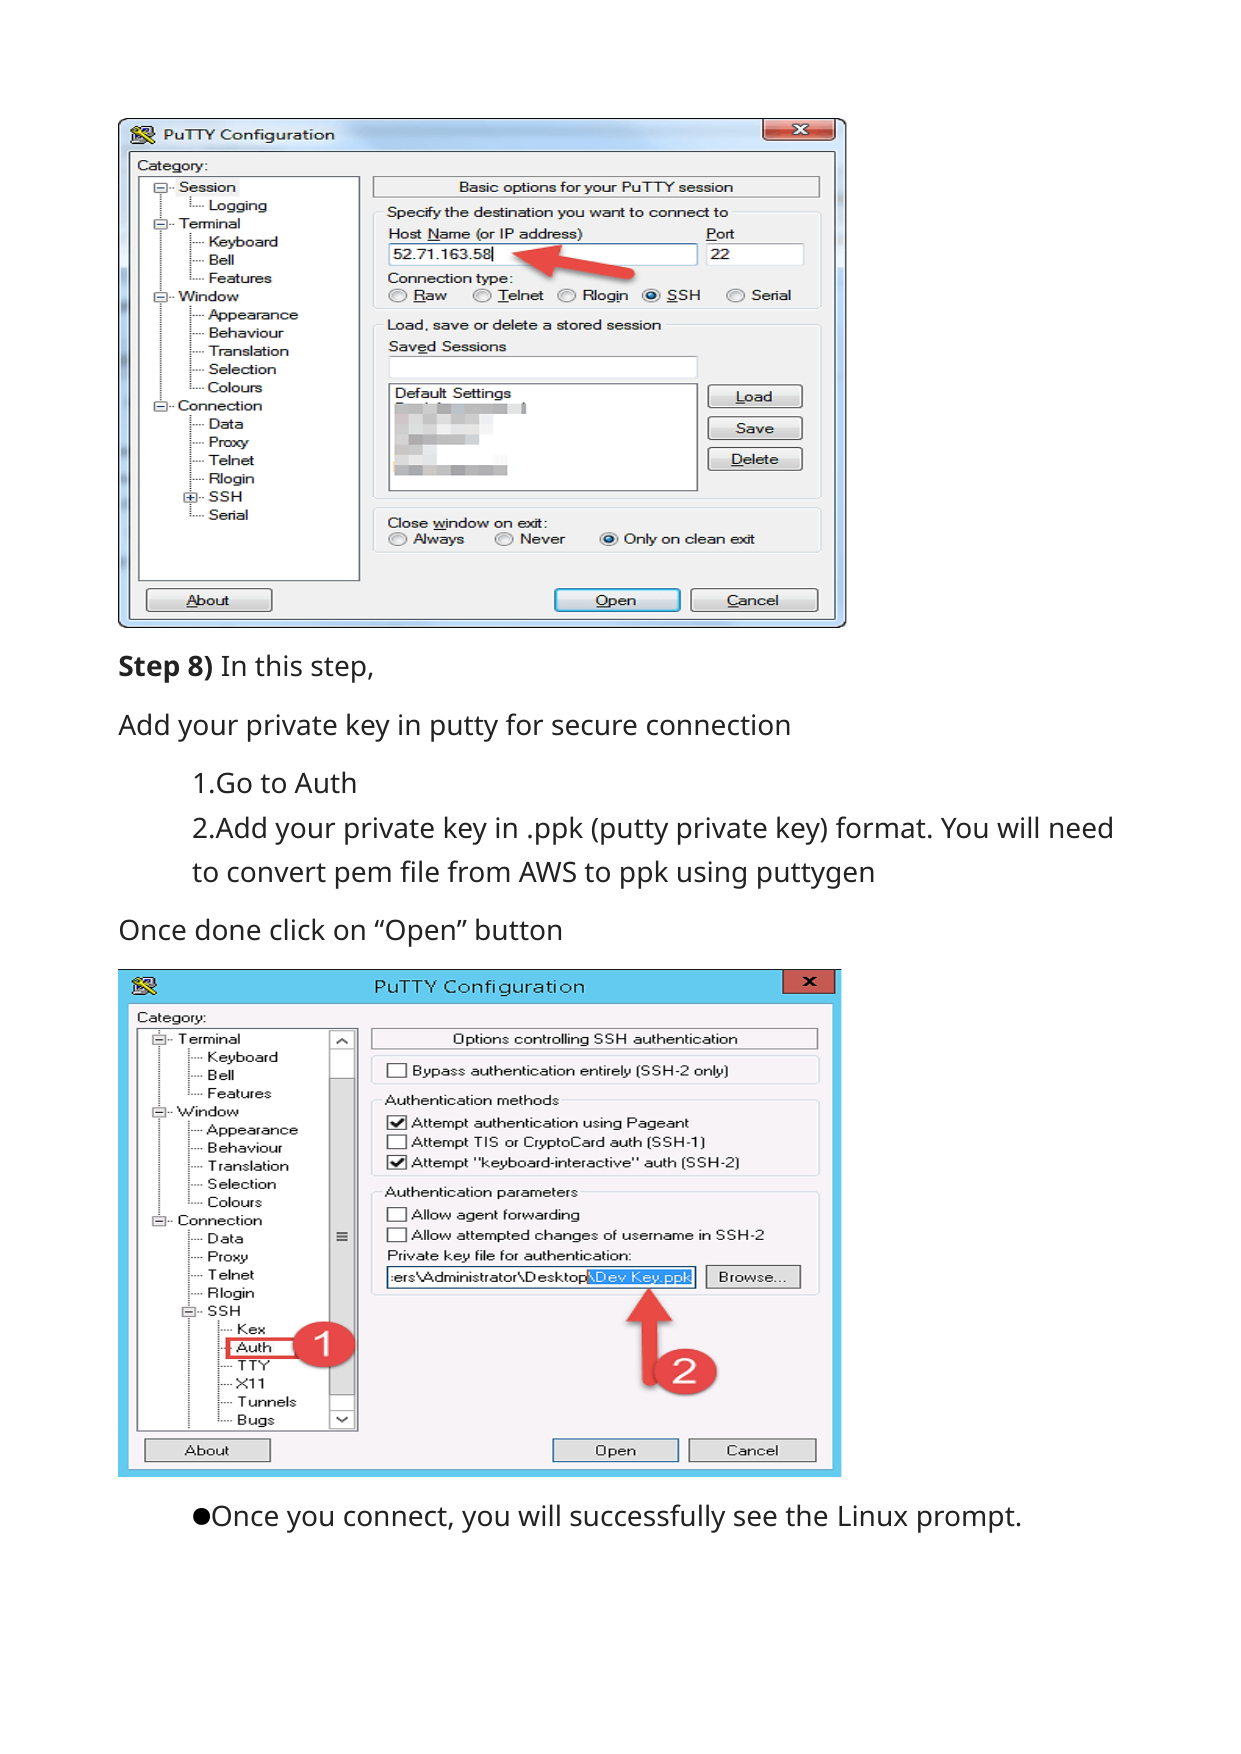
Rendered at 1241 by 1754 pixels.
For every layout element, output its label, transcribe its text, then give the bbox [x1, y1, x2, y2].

text Add your private key in putty for secure connection [118, 705, 1122, 743]
picture [118, 969, 842, 1477]
list Go to Auth [118, 764, 1122, 802]
text Step 8) In this step, [118, 647, 1122, 685]
text Once done click on “Open” button [118, 911, 1122, 949]
list Once you connect, you will successfully see the Linux prompt. [118, 1496, 1122, 1534]
list Add your private key in .ppk (putty private key) format. You will need to convert pem file from AWS to ppk using puttygen [118, 808, 1122, 890]
picture [118, 118, 847, 628]
